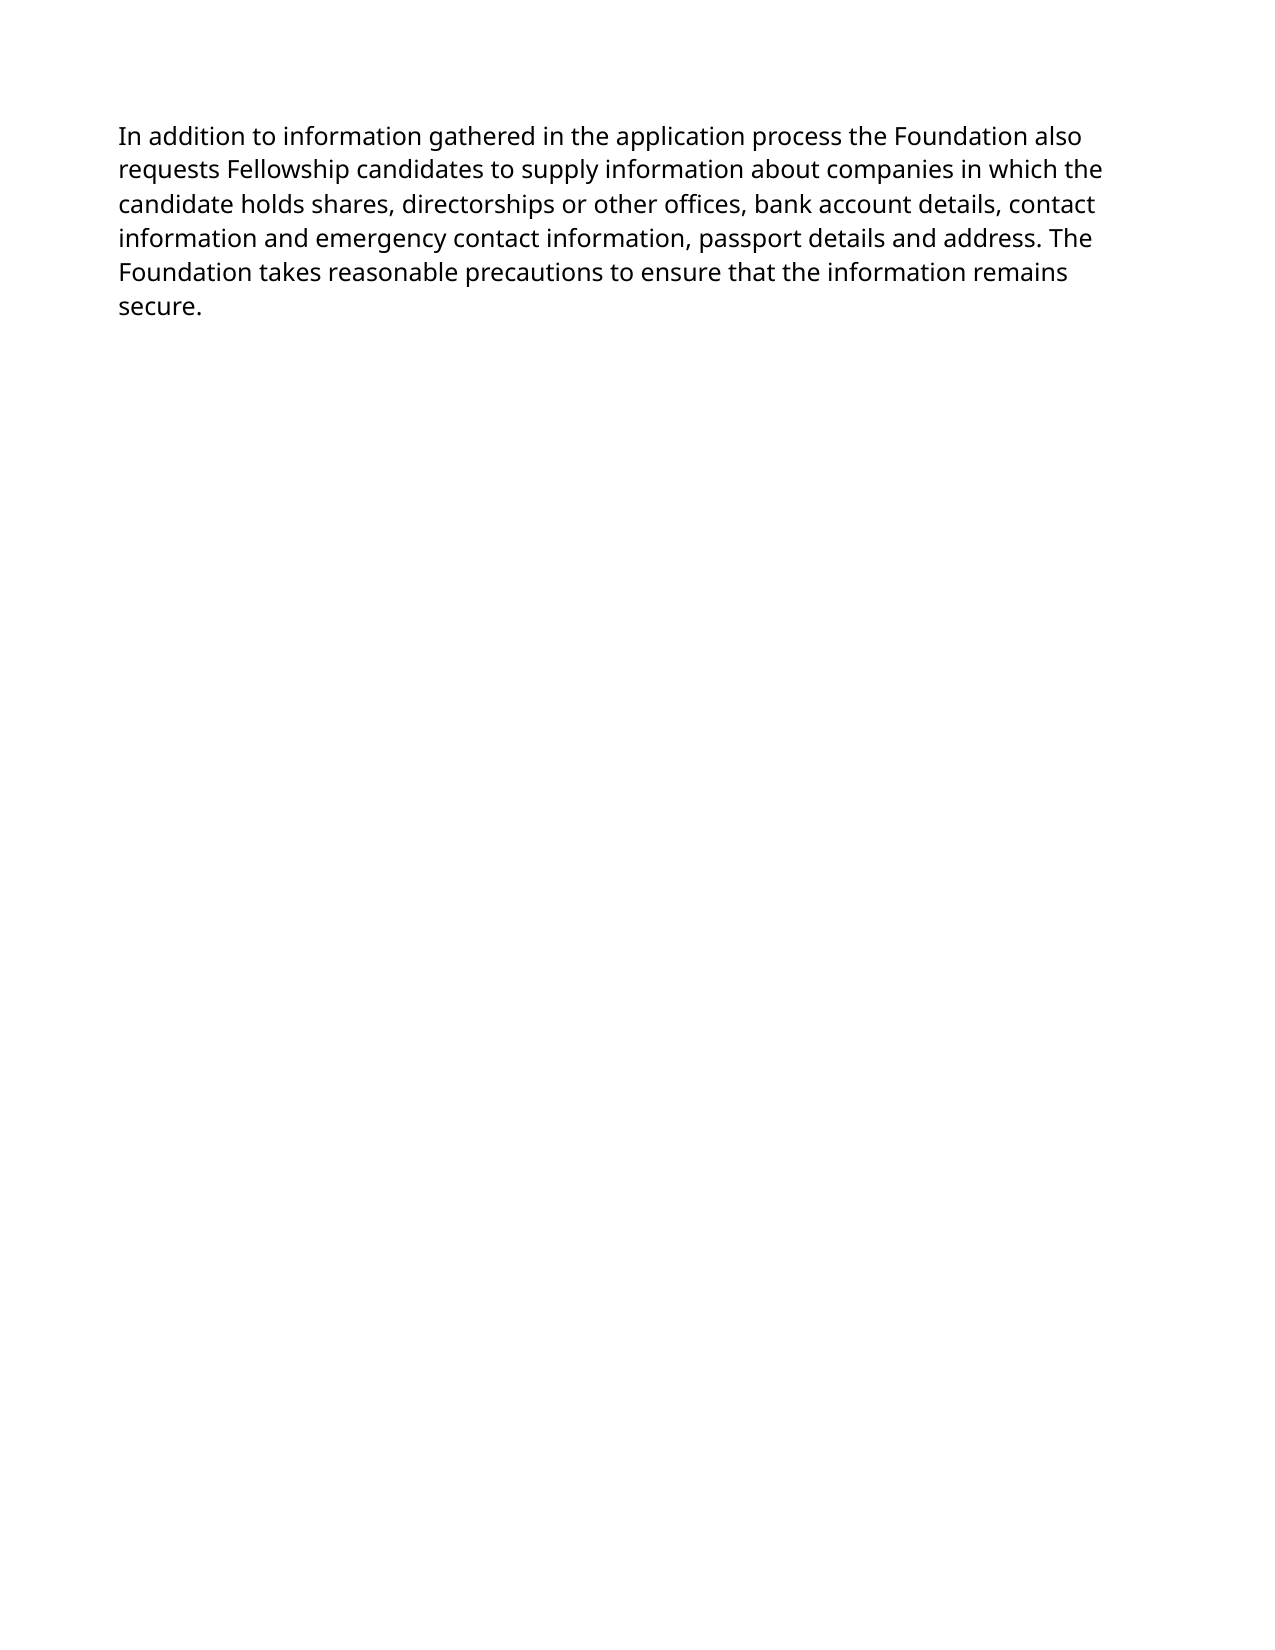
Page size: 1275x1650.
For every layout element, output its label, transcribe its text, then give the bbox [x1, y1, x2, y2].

text In addition to information gathered in the application process the Foundation also requests Fellowship candidates to supply information about companies in which the candidate holds shares, directorships or other offices, bank account details, contact information and emergency contact information, passport details and address. The Foundation takes reasonable precautions to ensure that the information remains secure. [118, 118, 1157, 322]
